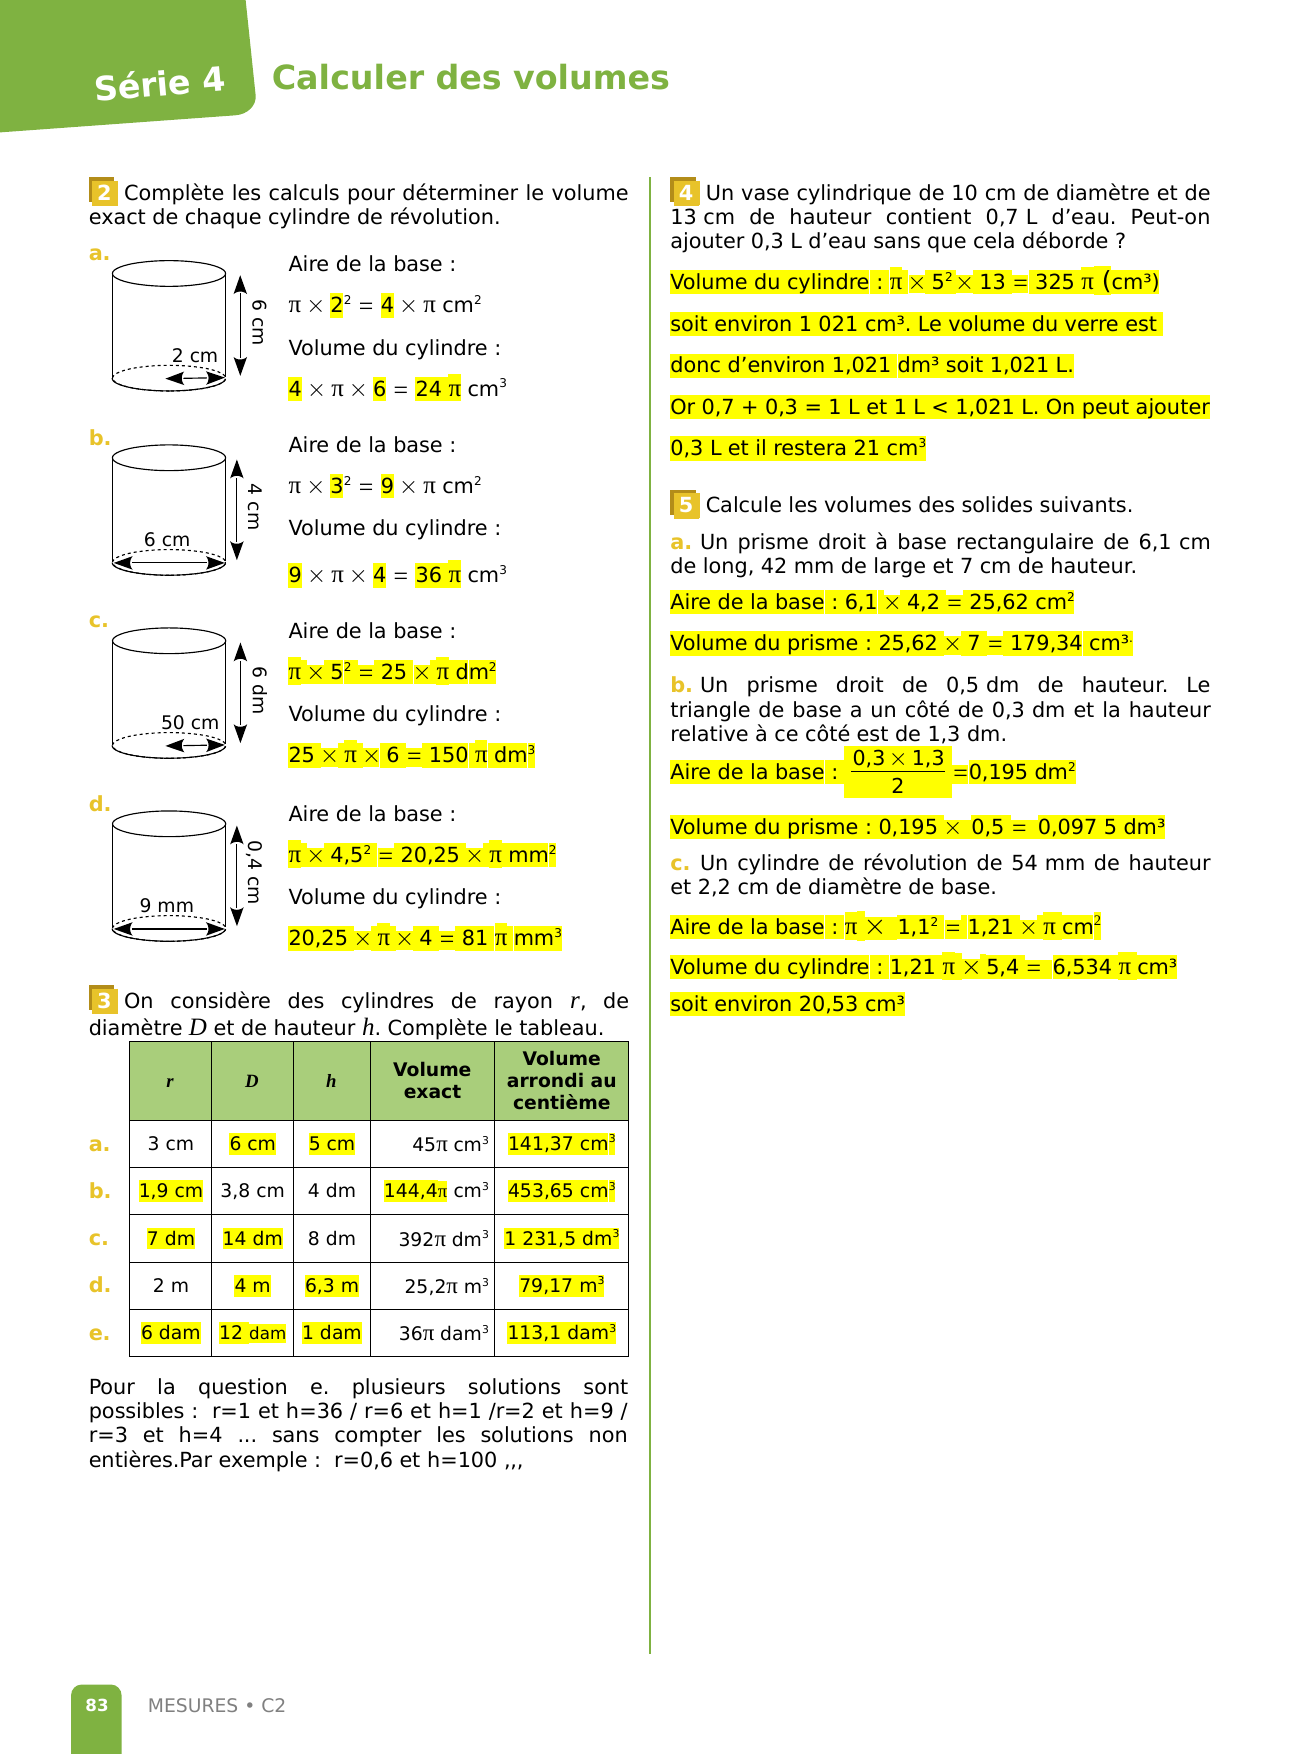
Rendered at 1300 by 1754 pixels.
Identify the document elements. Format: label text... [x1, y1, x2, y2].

table_cell 6,3 m [294, 1263, 370, 1309]
table_cell 5 cm [294, 1121, 370, 1167]
table_cell 1 dam [294, 1310, 370, 1356]
subtitle Pour la question e. plusieurs solutions sont possibles : r=1 et h=36 / r=6 et h=1 /r=2 et h=9 / r=3 et h=4 ... sans compter les solutions non entières.Par exemple : r=0,6 et h=100 ,,, [88, 1375, 629, 1472]
text Aire de la base : π [670, 911, 857, 941]
text Volume du cylindre : π × 52 × 13 = 325 π (cm³) soit environ 1 021 cm³. Le volume du verre est donc d’environ 1,021 dm³ soit 1,021 L. [670, 254, 1211, 378]
table_cell 6 cm [212, 1121, 293, 1167]
table_header Aire de la base : π × 22  4 × π cm2 Volume du cylindre : 4 × π × 6  24 π cm3 [288, 235, 629, 418]
subtitle Complète les calculs pour déterminer le volume exact de chaque cylindre de révolution. [88, 177, 629, 229]
table_cell [89, 1167, 129, 1214]
text Aire de la base : [670, 746, 844, 798]
table_cell 144,4π cm3 [371, 1168, 494, 1214]
table_cell 1,9 cm [130, 1168, 211, 1214]
text soit environ 20,53 cm³ [799, 992, 1211, 1016]
table_header r [130, 1042, 211, 1120]
subtitle On considère des cylindres de rayon r, de diamètre D et de hauteur h. Complète le tableau. [88, 985, 629, 1041]
table_cell 36π dam3 [371, 1310, 494, 1356]
subtitle Un cylindre de révolution de 54 mm de hauteur et 2,2 cm de diamètre de base. [670, 851, 1211, 899]
table_cell Aire de la base : π × 32  9 × π cm2 Volume du cylindre : 9 × π × 4  36 π cm3 [288, 420, 629, 601]
text Volume du prisme : 0,195 × 0,5 = 0,097 5 dm³ [670, 798, 1211, 839]
table_header h [294, 1042, 370, 1120]
table_header [89, 1041, 129, 1120]
table_cell [89, 1214, 129, 1262]
table_header [89, 235, 288, 418]
text Volume du cylindre : 1,21 π × 5,4 = 6,534 π cm³ [1137, 952, 1211, 980]
table_cell 45π cm3 [371, 1121, 494, 1167]
text Aire de la base : 6,1 × 4,2 = 25,62 cm2 [1074, 590, 1211, 614]
table_cell 8 dm [294, 1215, 370, 1262]
table_cell [89, 1262, 129, 1309]
text Volume du cylindre : 1,21 π × 5,4 = 6,534 π cm³ [670, 952, 942, 980]
table_cell 12 dam [212, 1310, 293, 1356]
table_cell 392π dm3 [371, 1215, 494, 1262]
subtitle Un vase cylindrique de 10 cm de diamètre et de 13 cm de hauteur contient 0,7 L d’eau. Peut-on ajouter 0,3 L d’eau sans que cela déborde ? [670, 177, 1211, 254]
table_cell Aire de la base : π × 4,52  20,25 × π mm2 Volume du cylindre : 20,25 × π × 4  81 π mm3 [288, 786, 629, 967]
table_cell 3 cm [130, 1121, 211, 1167]
table_cell [89, 603, 288, 784]
table_header Volume arrondi au centième [495, 1042, 628, 1120]
table_cell 25,2π m3 [371, 1263, 494, 1309]
table_cell 79,17 m3 [495, 1263, 628, 1309]
text Volume du cylindre : 1,21 π × 5,4 = 6,534 π cm³ [955, 952, 1118, 980]
table_cell [89, 786, 288, 967]
subtitle Calcule les volumes des solides suivants. [696, 490, 1211, 518]
table_cell 2 m [130, 1263, 211, 1309]
table_cell 1 231,5 dm3 [495, 1215, 628, 1262]
table_cell Aire de la base : π × 52  25 × π dm2 Volume du cylindre : 25 × π × 6  150 π dm3 [288, 603, 629, 784]
text × 1,12 = 1,21 × π cm2 [865, 911, 1211, 941]
table_cell [89, 1120, 129, 1167]
text Or 0,7 + 0,3 = 1 L et 1 L < 1,021 L. On peut ajouter 0,3 L et il restera 21 cm3 [670, 378, 1211, 461]
table_cell [89, 420, 288, 601]
table_cell 3,8 cm [212, 1168, 293, 1214]
table_header Volume exact [371, 1042, 494, 1120]
table_cell 4 dm [294, 1168, 370, 1214]
table_cell 6 dam [130, 1310, 211, 1356]
table_cell 4 m [212, 1263, 293, 1309]
subtitle Un prisme droit à base rectangulaire de 6,1 cm de long, 42 mm de large et 7 cm de hauteur. [670, 530, 1211, 578]
table_cell 141,37 cm3 [495, 1121, 628, 1167]
table_cell 113,1 dam3 [495, 1310, 628, 1356]
table_cell [89, 1309, 129, 1356]
text =0,195 dm2 [952, 746, 1211, 798]
table_cell 453,65 cm3 [495, 1168, 628, 1214]
table_cell 14 dm [212, 1215, 293, 1262]
table_cell 7 dm [130, 1215, 211, 1262]
table_header D [212, 1042, 293, 1120]
text Volume du prisme : 25,62 × 7 = 179,34 cm³. [670, 614, 1211, 656]
subtitle Un prisme droit de 0,5 dm de hauteur. Le triangle de base a un côté de 0,3 dm et la hauteur relative à ce côté est de 1,3 dm. [670, 673, 1211, 746]
